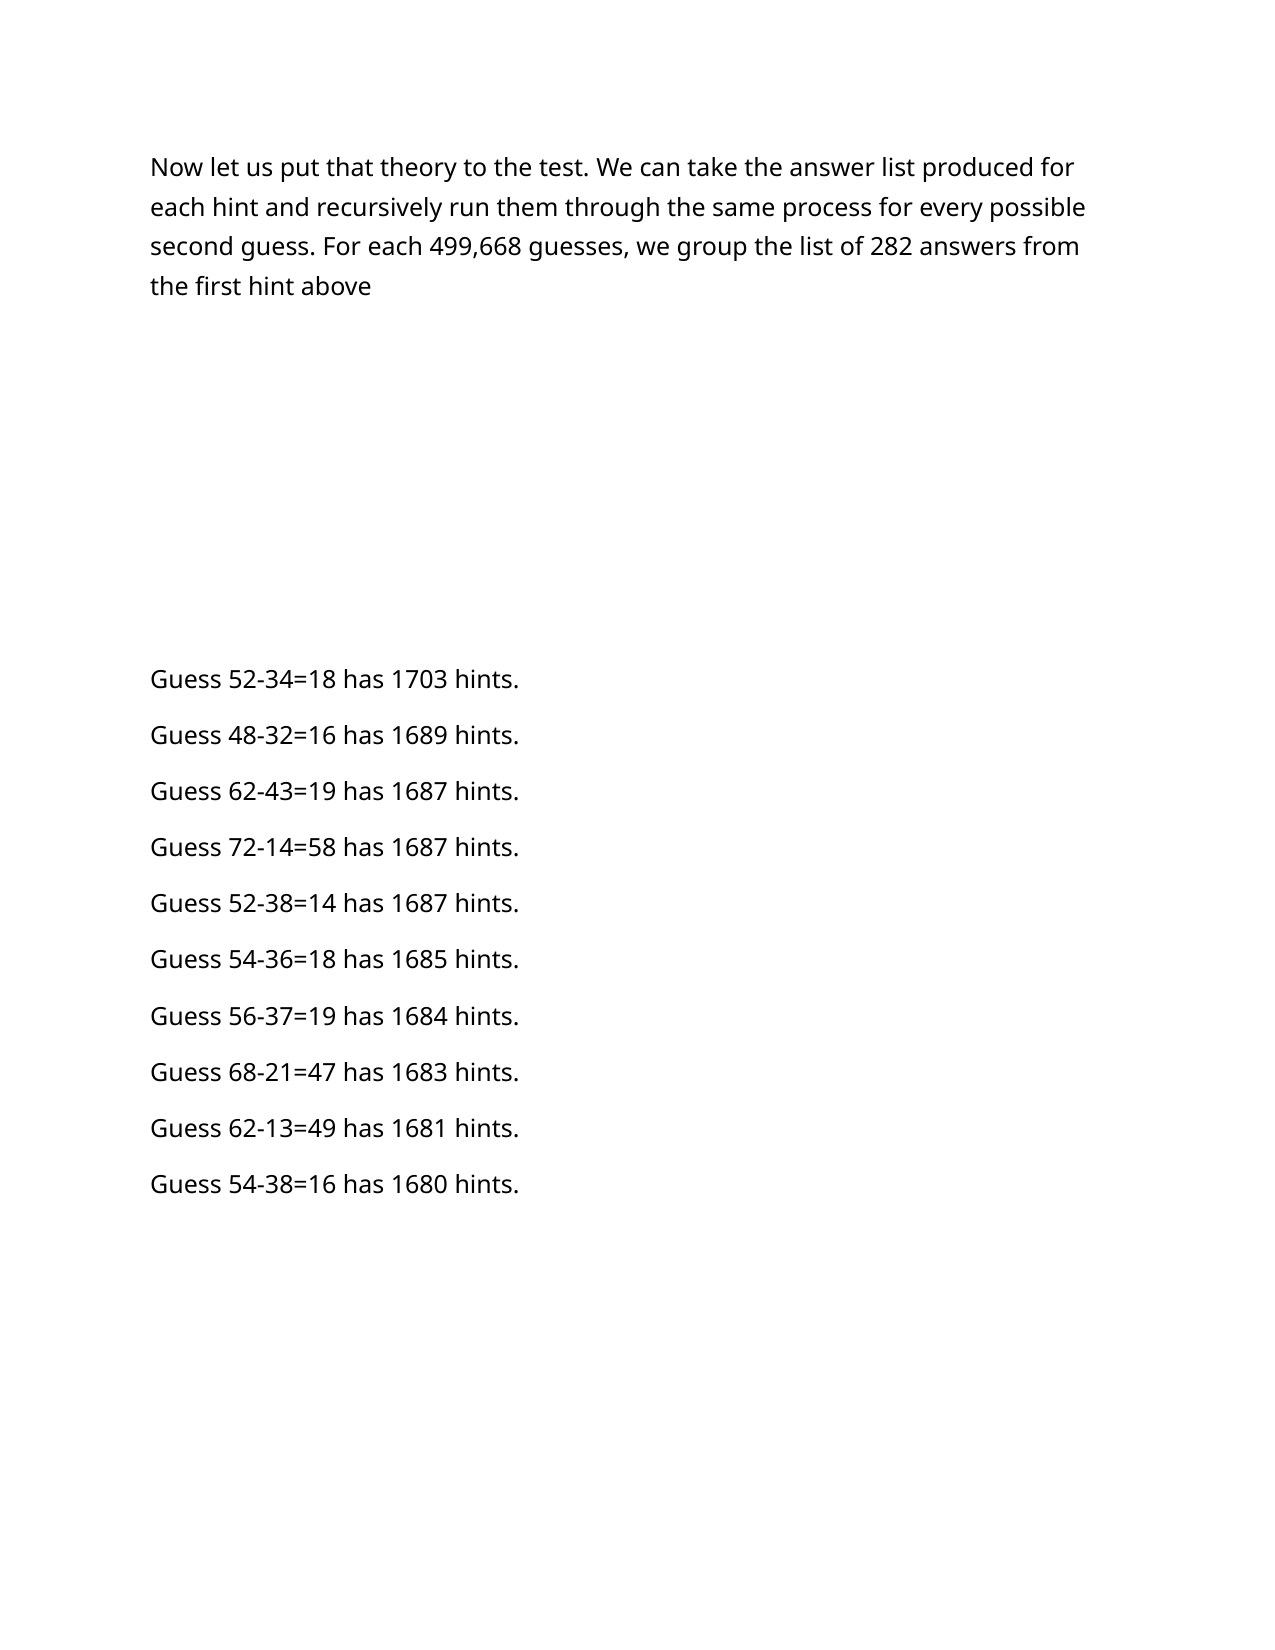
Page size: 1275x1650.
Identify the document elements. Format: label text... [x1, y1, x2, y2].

text Guess 52-34=18 has 1703 hints. [150, 661, 1125, 696]
text Now let us put that theory to the test. We can take the answer list produced for each hint and recursively run them through the same process for every possible second guess. For each 499,668 guesses, we group the list of 282 answers from the first hint above [150, 150, 1125, 302]
text Guess 62-43=19 has 1687 hints. [150, 774, 1125, 808]
text Guess 62-13=49 has 1681 hints. [150, 1111, 1125, 1145]
text Guess 48-32=16 has 1689 hints. [150, 718, 1125, 752]
text Guess 54-36=18 has 1685 hints. [150, 942, 1125, 976]
text Guess 68-21=47 has 1683 hints. [150, 1054, 1125, 1088]
text Guess 72-14=58 has 1687 hints. [150, 830, 1125, 864]
text Guess 56-37=19 has 1684 hints. [150, 998, 1125, 1032]
text Guess 54-38=16 has 1680 hints. [150, 1167, 1125, 1201]
text Guess 52-38=14 has 1687 hints. [150, 886, 1125, 920]
